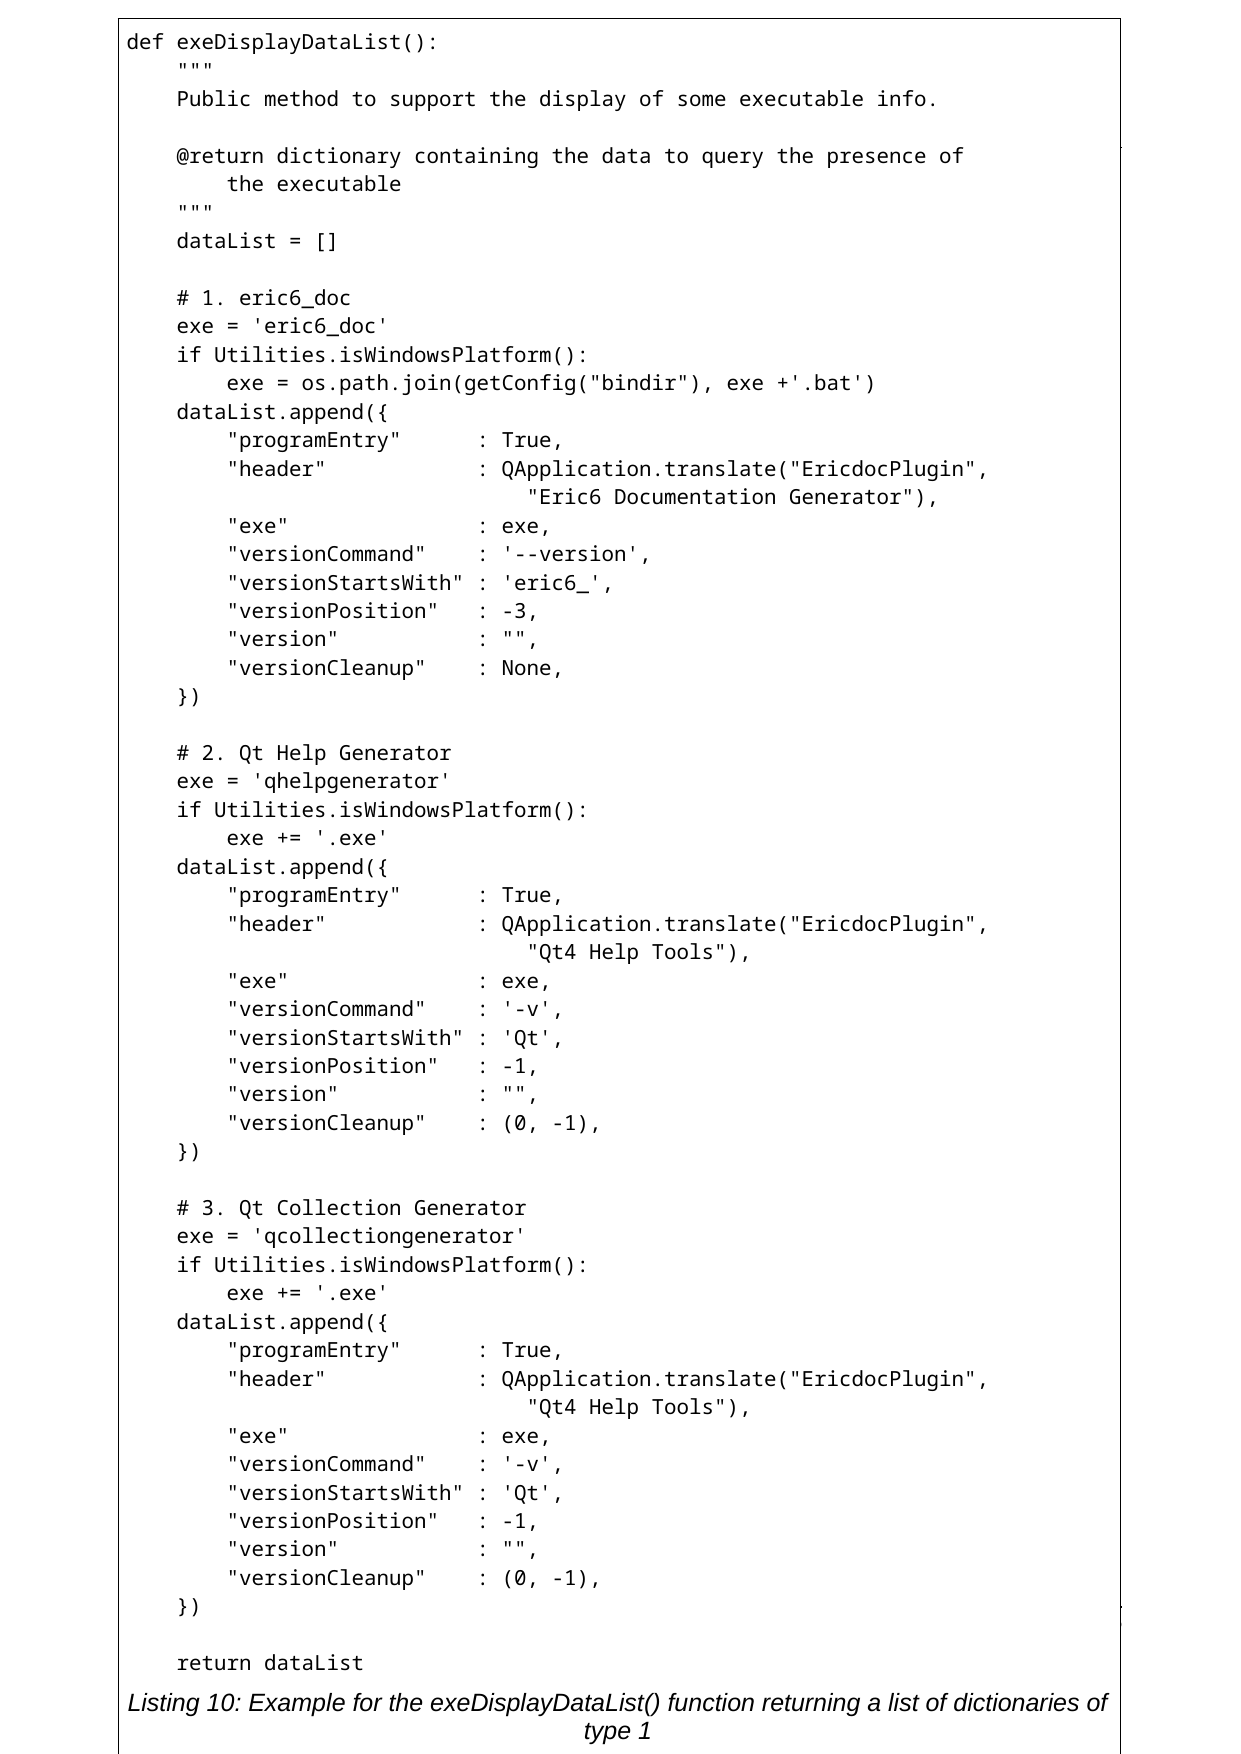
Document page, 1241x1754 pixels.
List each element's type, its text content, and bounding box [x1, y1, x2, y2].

list def exeDisplayDataList(): """ Public method to support the display of some executable info. @return dictionary containing the data to query the presence of the executable """ dataList = [] # 1. eric6_doc exe = 'eric6_doc' if Utilities.isWindowsPlatform(): exe = os.path.join(getConfig("bindir"), exe +'.bat') dataList.append({ "programEntry" : True, "header" : QApplication.translate("EricdocPlugin", "Eric6 Documentation Generator"), "exe" : exe, "versionCommand" : '--version', "versionStartsWith" : 'eric6_', "versionPosition" : -3, "version" : "", "versionCleanup" : None, }) # 2. Qt Help Generator exe = 'qhelpgenerator' if Utilities.isWindowsPlatform(): exe += '.exe' dataList.append({ "programEntry" : True, "header" : QApplication.translate("EricdocPlugin", "Qt4 Help Tools"), "exe" : exe, "versionCommand" : '-v', "versionStartsWith" : 'Qt', "versionPosition" : -1, "version" : "", "versionCleanup" : (0, -1), }) # 3. Qt Collection Generator exe = 'qcollectiongenerator' if Utilities.isWindowsPlatform(): exe += '.exe' dataList.append({ "programEntry" : True, "header" : QApplication.translate("EricdocPlugin", "Qt4 Help Tools"), "exe" : exe, "versionCommand" : '-v', "versionStartsWith" : 'Qt', "versionPosition" : -1, "version" : "", "versionCleanup" : (0, -1), }) return dataList [126, 27, 1112, 1677]
list Listing 10: Example for the exeDisplayDataList() function returning a list of dictionaries of type 1 [126, 1689, 1112, 1745]
